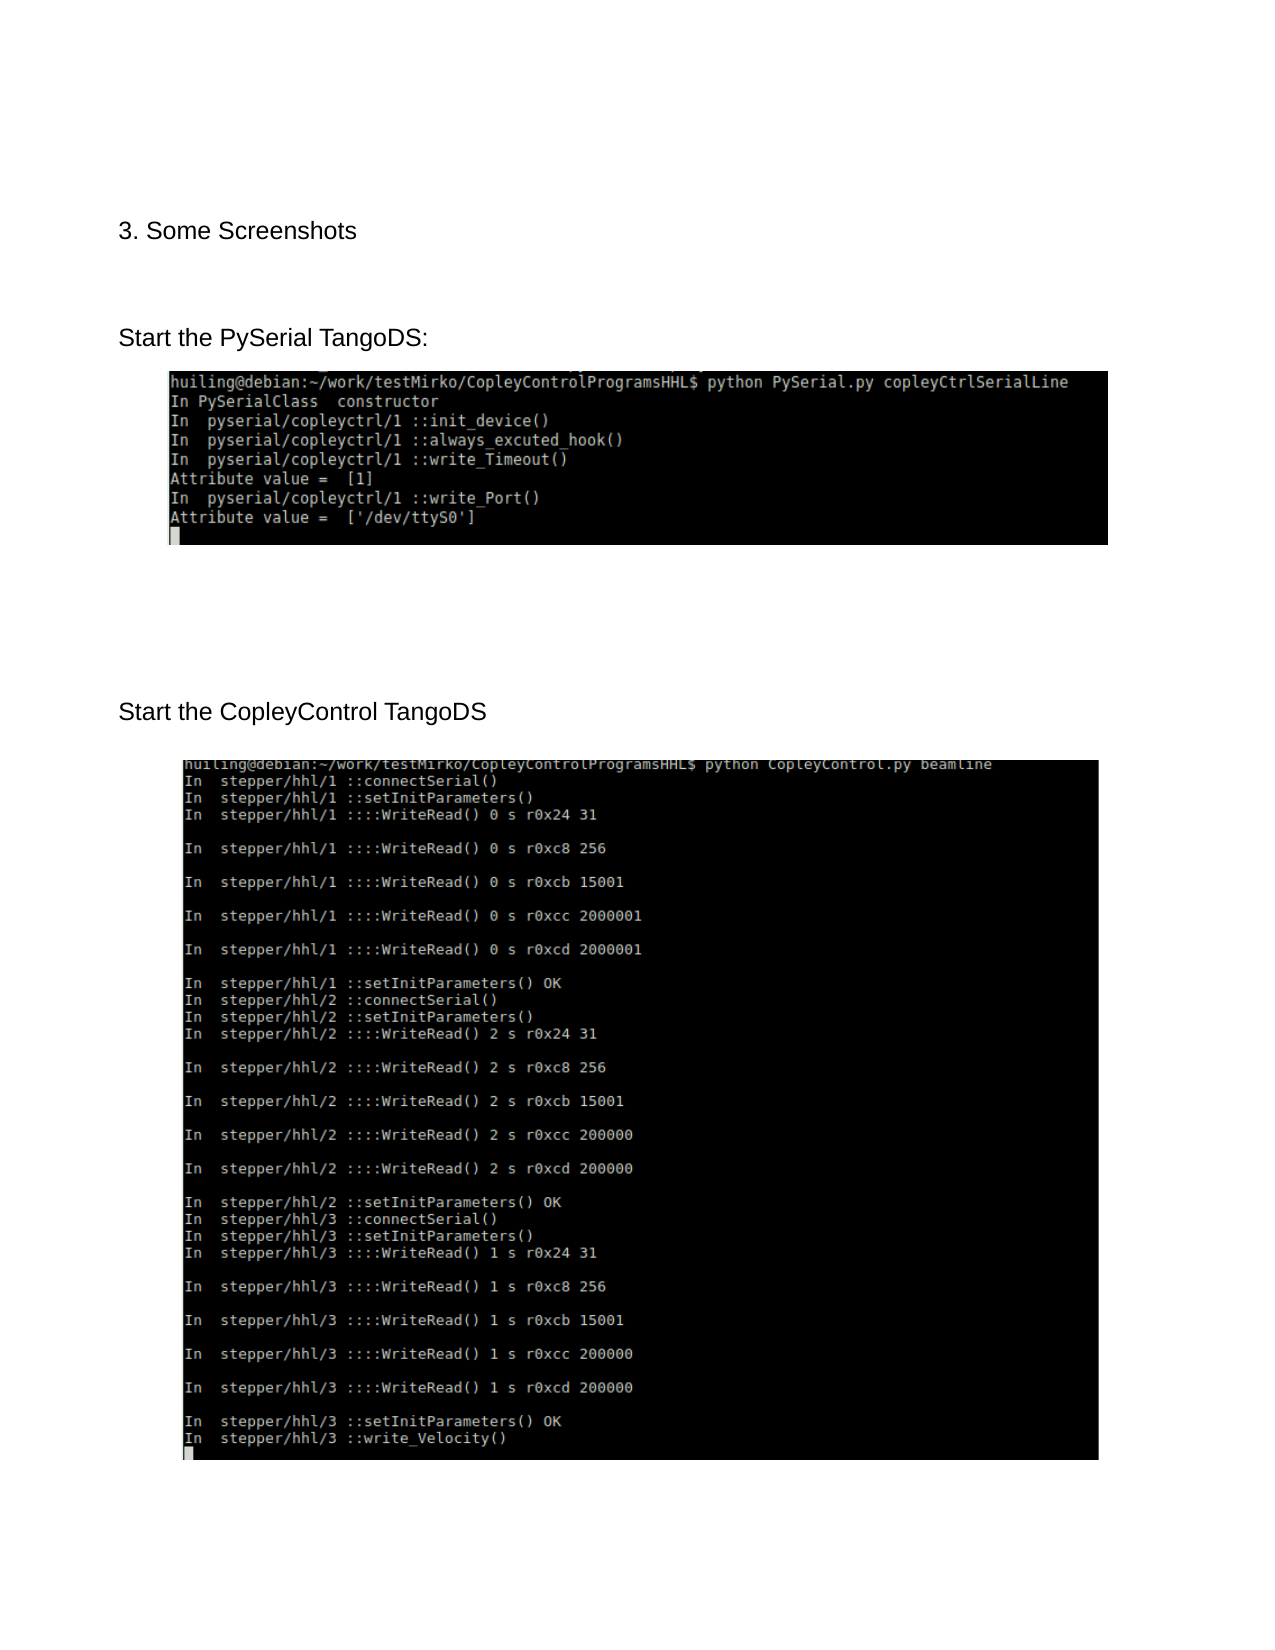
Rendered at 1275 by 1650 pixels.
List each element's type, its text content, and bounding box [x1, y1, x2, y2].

text Start the PySerial TangoDS: [118, 323, 1157, 352]
picture [167, 371, 1108, 545]
text 3. Some Screenshots [118, 216, 1157, 245]
text Start the CopleyControl TangoDS [118, 697, 1157, 726]
picture [181, 760, 1099, 1460]
